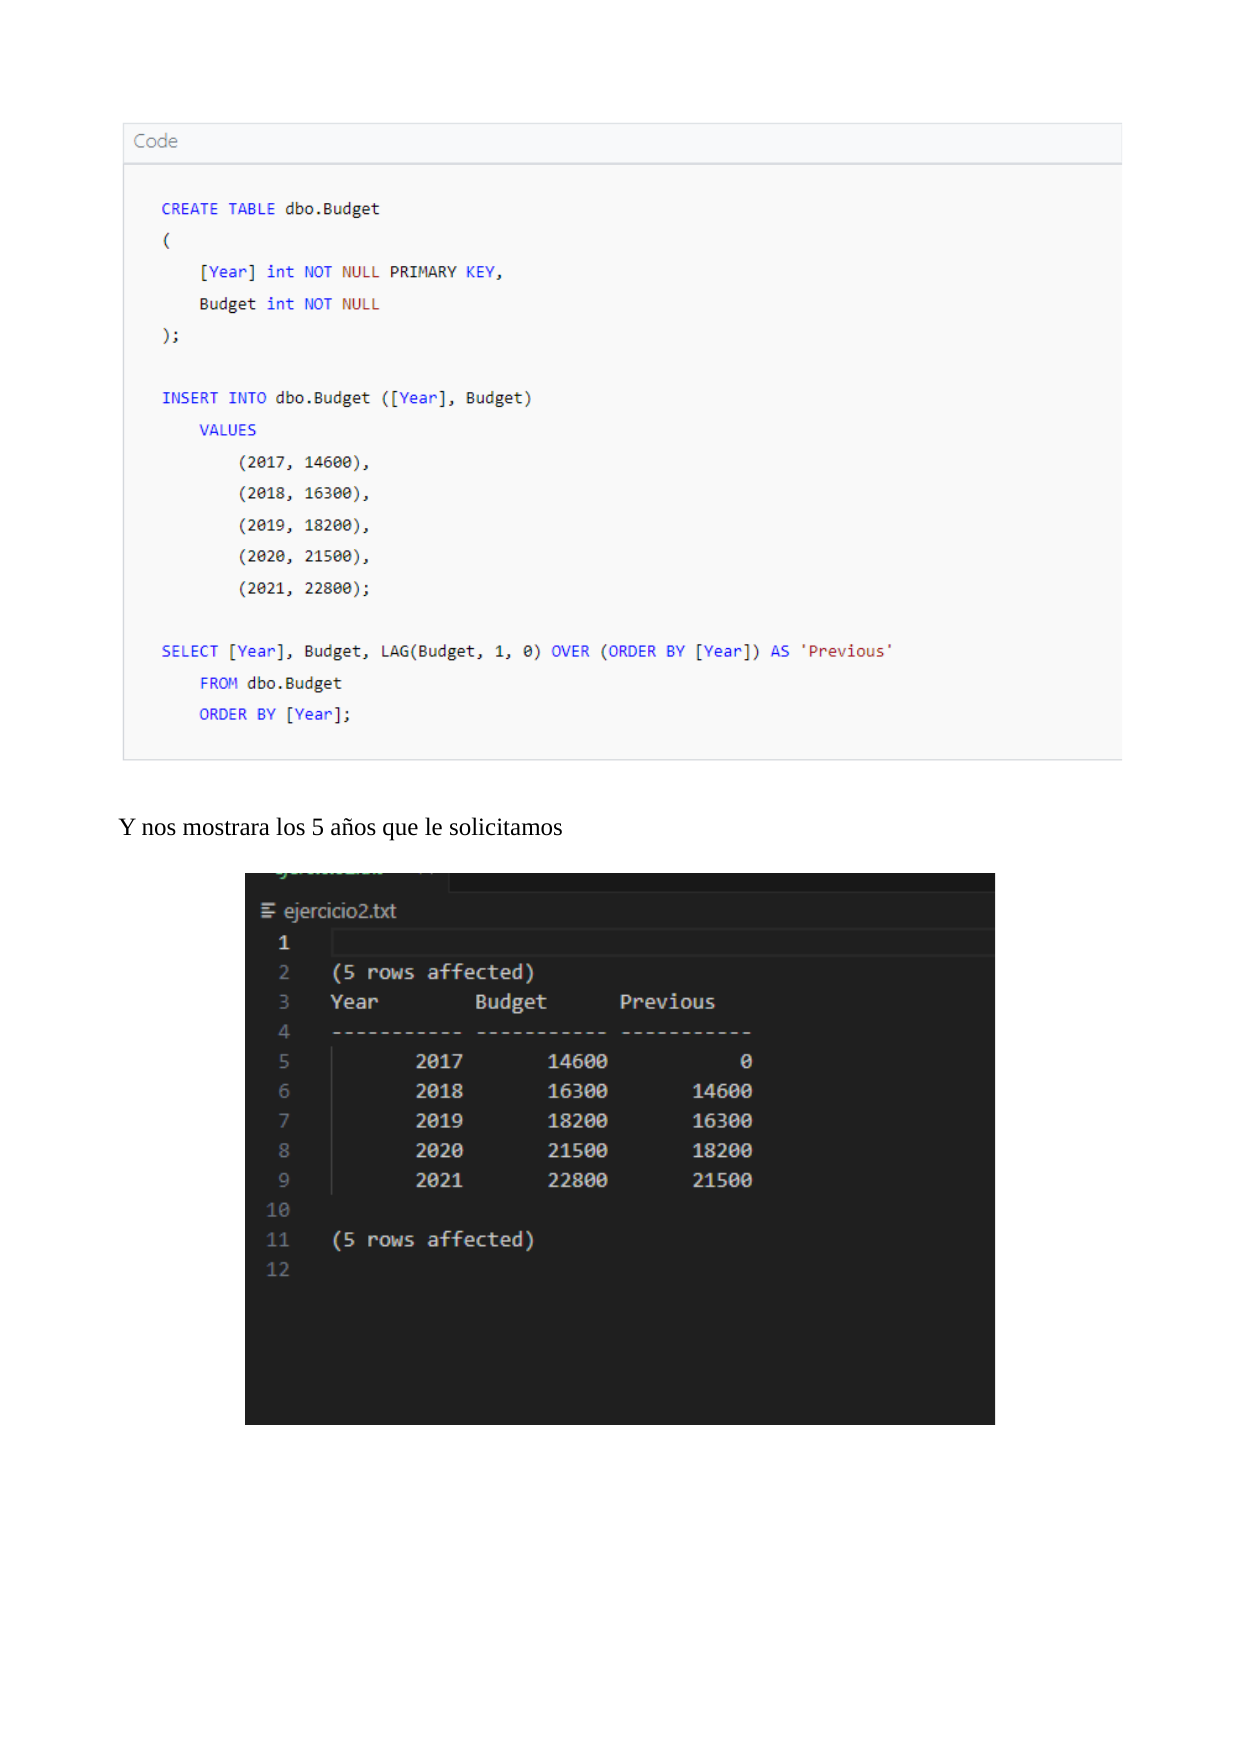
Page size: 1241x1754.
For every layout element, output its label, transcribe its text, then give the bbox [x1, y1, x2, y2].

picture [245, 873, 996, 1425]
picture [118, 118, 1123, 784]
text Y nos mostrara los 5 años que le solicitamos [118, 812, 1122, 841]
